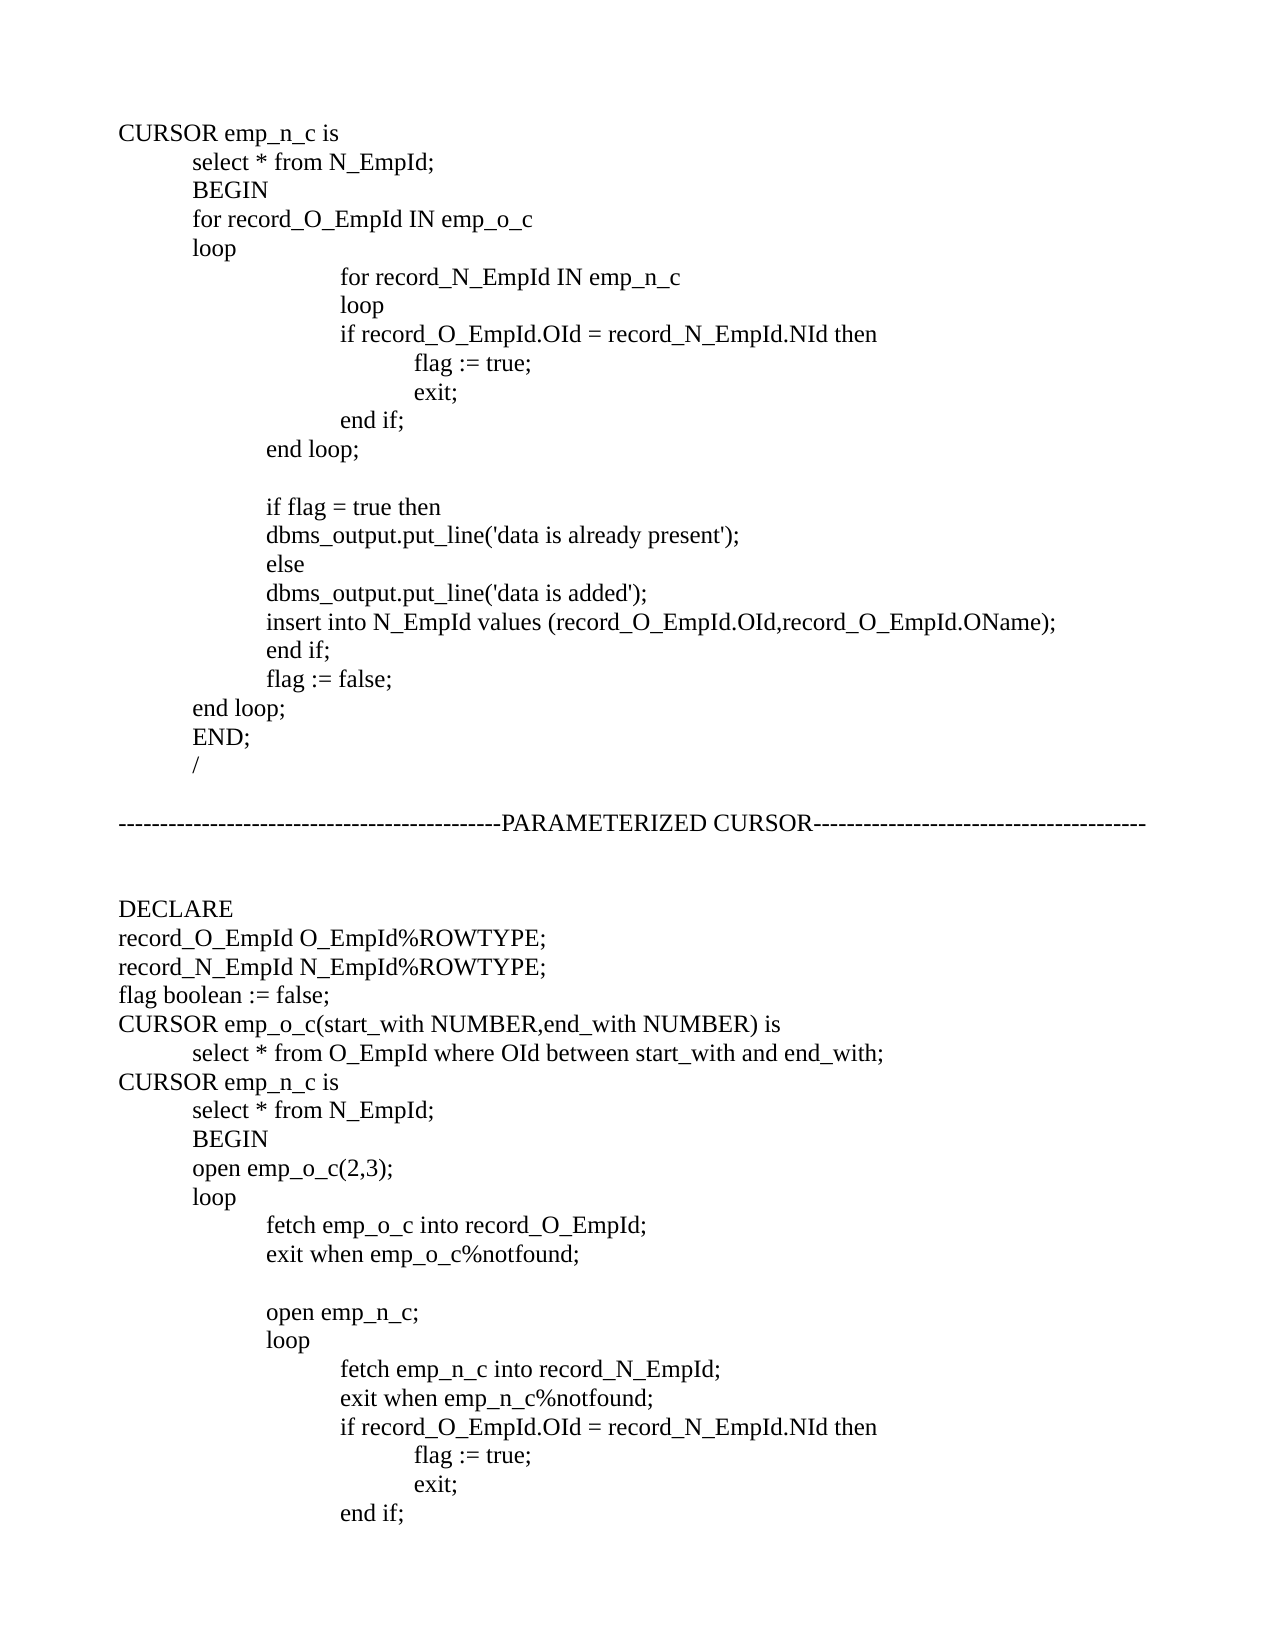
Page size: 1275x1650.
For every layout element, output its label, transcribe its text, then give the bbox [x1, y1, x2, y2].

text ----------------------------------------------PARAMETERIZED CURSOR---------------------------------------- [118, 808, 1157, 837]
text open emp_o_c(2,3); [118, 1153, 1157, 1182]
text for record_O_EmpId IN emp_o_c [118, 204, 1157, 233]
text if record_O_EmpId.OId = record_N_EmpId.NId then [118, 1412, 1157, 1441]
text end if; [118, 406, 1157, 434]
text loop [118, 1326, 1157, 1354]
text loop [118, 291, 1157, 319]
text DECLARE [118, 894, 1157, 923]
text open emp_n_c; [118, 1297, 1157, 1326]
text flag boolean := false; [118, 981, 1157, 1009]
text fetch emp_o_c into record_O_EmpId; [118, 1211, 1157, 1239]
text if flag = true then [118, 492, 1157, 521]
text end if; [118, 636, 1157, 664]
text end if; [118, 1498, 1157, 1527]
text insert into N_EmpId values (record_O_EmpId.OId,record_O_EmpId.OName); [118, 607, 1157, 636]
text CURSOR emp_n_c is [118, 1067, 1157, 1096]
text dbms_output.put_line('data is added'); [118, 578, 1157, 607]
text select * from O_EmpId where OId between start_with and end_with; [118, 1038, 1157, 1067]
text CURSOR emp_o_c(start_with NUMBER,end_with NUMBER) is [118, 1009, 1157, 1038]
text loop [118, 1182, 1157, 1211]
text fetch emp_n_c into record_N_EmpId; [118, 1354, 1157, 1383]
text / [118, 751, 1157, 779]
text for record_N_EmpId IN emp_n_c [118, 262, 1157, 291]
text select * from N_EmpId; [118, 1096, 1157, 1124]
text if record_O_EmpId.OId = record_N_EmpId.NId then [118, 319, 1157, 348]
text else [118, 549, 1157, 578]
text exit; [118, 377, 1157, 406]
text end loop; [118, 434, 1157, 463]
text select * from N_EmpId; [118, 147, 1157, 176]
text exit; [118, 1469, 1157, 1498]
text record_O_EmpId O_EmpId%ROWTYPE; [118, 923, 1157, 952]
text flag := true; [118, 1441, 1157, 1469]
text CURSOR emp_n_c is [118, 118, 1157, 147]
text end loop; [118, 693, 1157, 722]
text dbms_output.put_line('data is already present'); [118, 521, 1157, 549]
text exit when emp_n_c%notfound; [118, 1383, 1157, 1412]
text flag := false; [118, 664, 1157, 693]
text loop [118, 233, 1157, 262]
text record_N_EmpId N_EmpId%ROWTYPE; [118, 952, 1157, 981]
text END; [118, 722, 1157, 751]
text BEGIN [118, 176, 1157, 204]
text BEGIN [118, 1124, 1157, 1153]
text exit when emp_o_c%notfound; [118, 1239, 1157, 1268]
text flag := true; [118, 348, 1157, 377]
